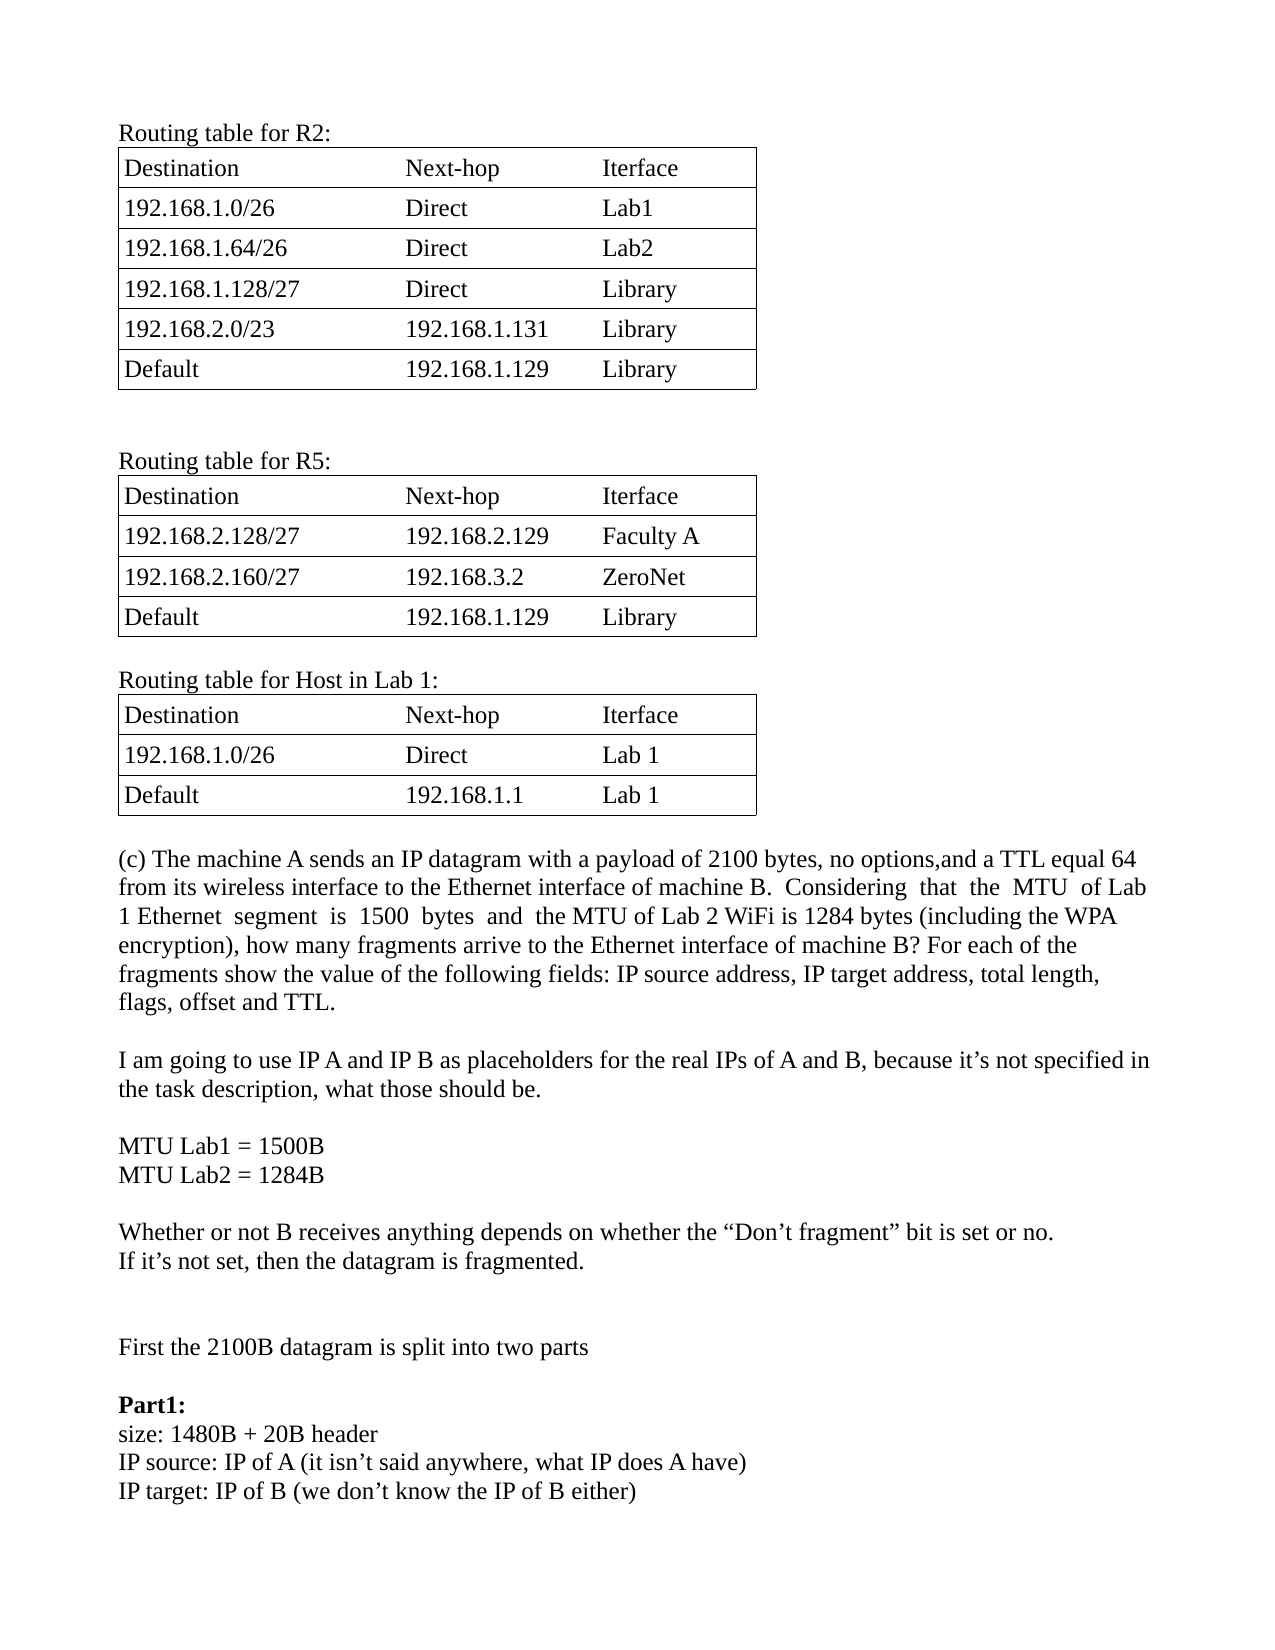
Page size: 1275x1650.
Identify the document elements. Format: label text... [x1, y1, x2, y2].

table_header Next-hop [399, 476, 596, 515]
table_header Iterface [596, 695, 756, 734]
table_cell Default [119, 597, 399, 636]
table_cell ZeroNet [596, 557, 756, 596]
table_cell 192.168.1.128/27 [119, 269, 399, 308]
table_cell Library [596, 597, 756, 636]
table_cell Lab1 [596, 188, 756, 227]
table_header Destination [119, 695, 399, 734]
text Whether or not B receives anything depends on whether the “Don’t fragment” bit is set or no. [118, 1217, 1157, 1246]
table_cell Library [596, 309, 756, 348]
table_header Destination [119, 476, 399, 515]
table_cell 192.168.1.131 [399, 309, 596, 348]
table_header Iterface [596, 476, 756, 515]
text size: 1480B + 20B header [118, 1419, 1157, 1447]
table_cell 192.168.2.160/27 [119, 557, 399, 596]
text IP source: IP of A (it isn’t said anywhere, what IP does A have) [118, 1447, 1157, 1476]
text If it’s not set, then the datagram is fragmented. [118, 1246, 1157, 1275]
table_cell 192.168.1.0/26 [119, 735, 399, 774]
table_cell Default [119, 350, 399, 389]
table_cell Lab2 [596, 229, 756, 268]
table_cell Library [596, 269, 756, 308]
text Routing table for R2: [118, 118, 1157, 147]
text I am going to use IP A and IP B as placeholders for the real IPs of A and B, because it’s not specified in the task description, what those should be. [118, 1045, 1157, 1102]
text Part1: [118, 1390, 1157, 1419]
table_header Next-hop [399, 695, 596, 734]
table_header Iterface [596, 148, 756, 187]
text Routing table for Host in Lab 1: [118, 665, 1157, 694]
table_cell Library [596, 350, 756, 389]
table_cell 192.168.1.1 [399, 776, 596, 815]
table_cell Lab 1 [596, 776, 756, 815]
table_header Next-hop [399, 148, 596, 187]
text IP target: IP of B (we don’t know the IP of B either) [118, 1476, 1157, 1505]
table_cell 192.168.1.129 [399, 350, 596, 389]
table_cell Faculty A [596, 516, 756, 556]
table_cell Direct [399, 735, 596, 774]
table_cell 192.168.1.0/26 [119, 188, 399, 227]
table_cell 192.168.1.129 [399, 597, 596, 636]
table_cell 192.168.2.128/27 [119, 516, 399, 556]
table_header Destination [119, 148, 399, 187]
text Routing table for R5: [118, 446, 1157, 475]
table_cell 192.168.1.64/26 [119, 229, 399, 268]
table_cell Direct [399, 229, 596, 268]
table_cell Default [119, 776, 399, 815]
table_cell 192.168.3.2 [399, 557, 596, 596]
table_cell Direct [399, 188, 596, 227]
text MTU Lab1 = 1500B [118, 1131, 1157, 1160]
table_cell Direct [399, 269, 596, 308]
text (c) The machine A sends an IP datagram with a payload of 2100 bytes, no options,and a TTL equal 64 from its wireless interface to the Ethernet interface of machine B. Considering that the MTU of Lab 1 Ethernet segment is 1500 bytes and the MTU of Lab 2 WiFi is 1284 bytes (including the WPA encryption), how many fragments arrive to the Ethernet interface of machine B? For each of the fragments show the value of the following fields: IP source address, IP target address, total length, flags, offset and TTL. [118, 844, 1157, 1016]
text MTU Lab2 = 1284B [118, 1160, 1157, 1189]
table_cell 192.168.2.129 [399, 516, 596, 556]
text First the 2100B datagram is split into two parts [118, 1332, 1157, 1361]
table_cell Lab 1 [596, 735, 756, 774]
table_cell 192.168.2.0/23 [119, 309, 399, 348]
